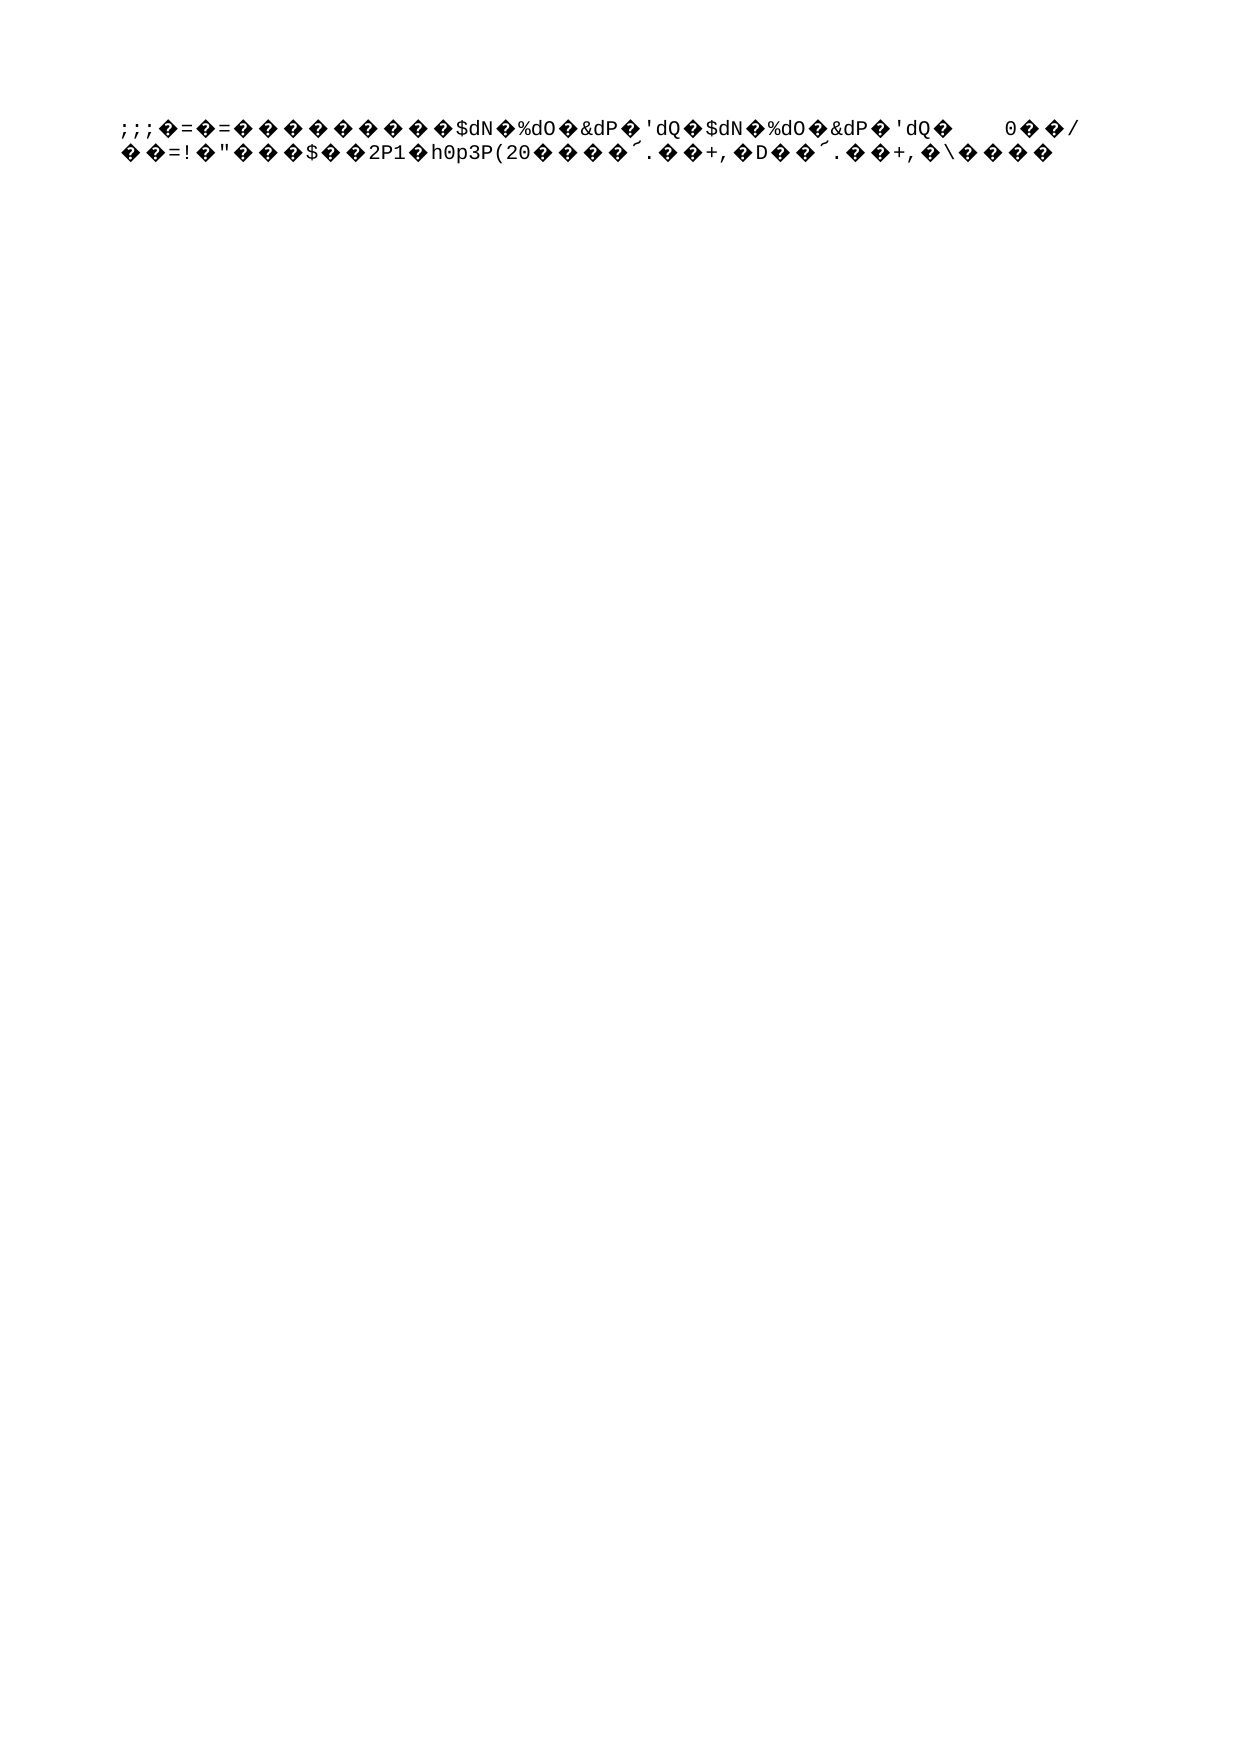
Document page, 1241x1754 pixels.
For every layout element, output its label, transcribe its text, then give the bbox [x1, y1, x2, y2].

text ;;;�=�=���������$dN�%dO�&dP�'dQ�$dN�%dO�&dP�'dQ� 0��/ ��=!�"���$��2P1�h0p3P(20����՜.��+,�D��՜.��+,�\���� [118, 118, 1122, 165]
